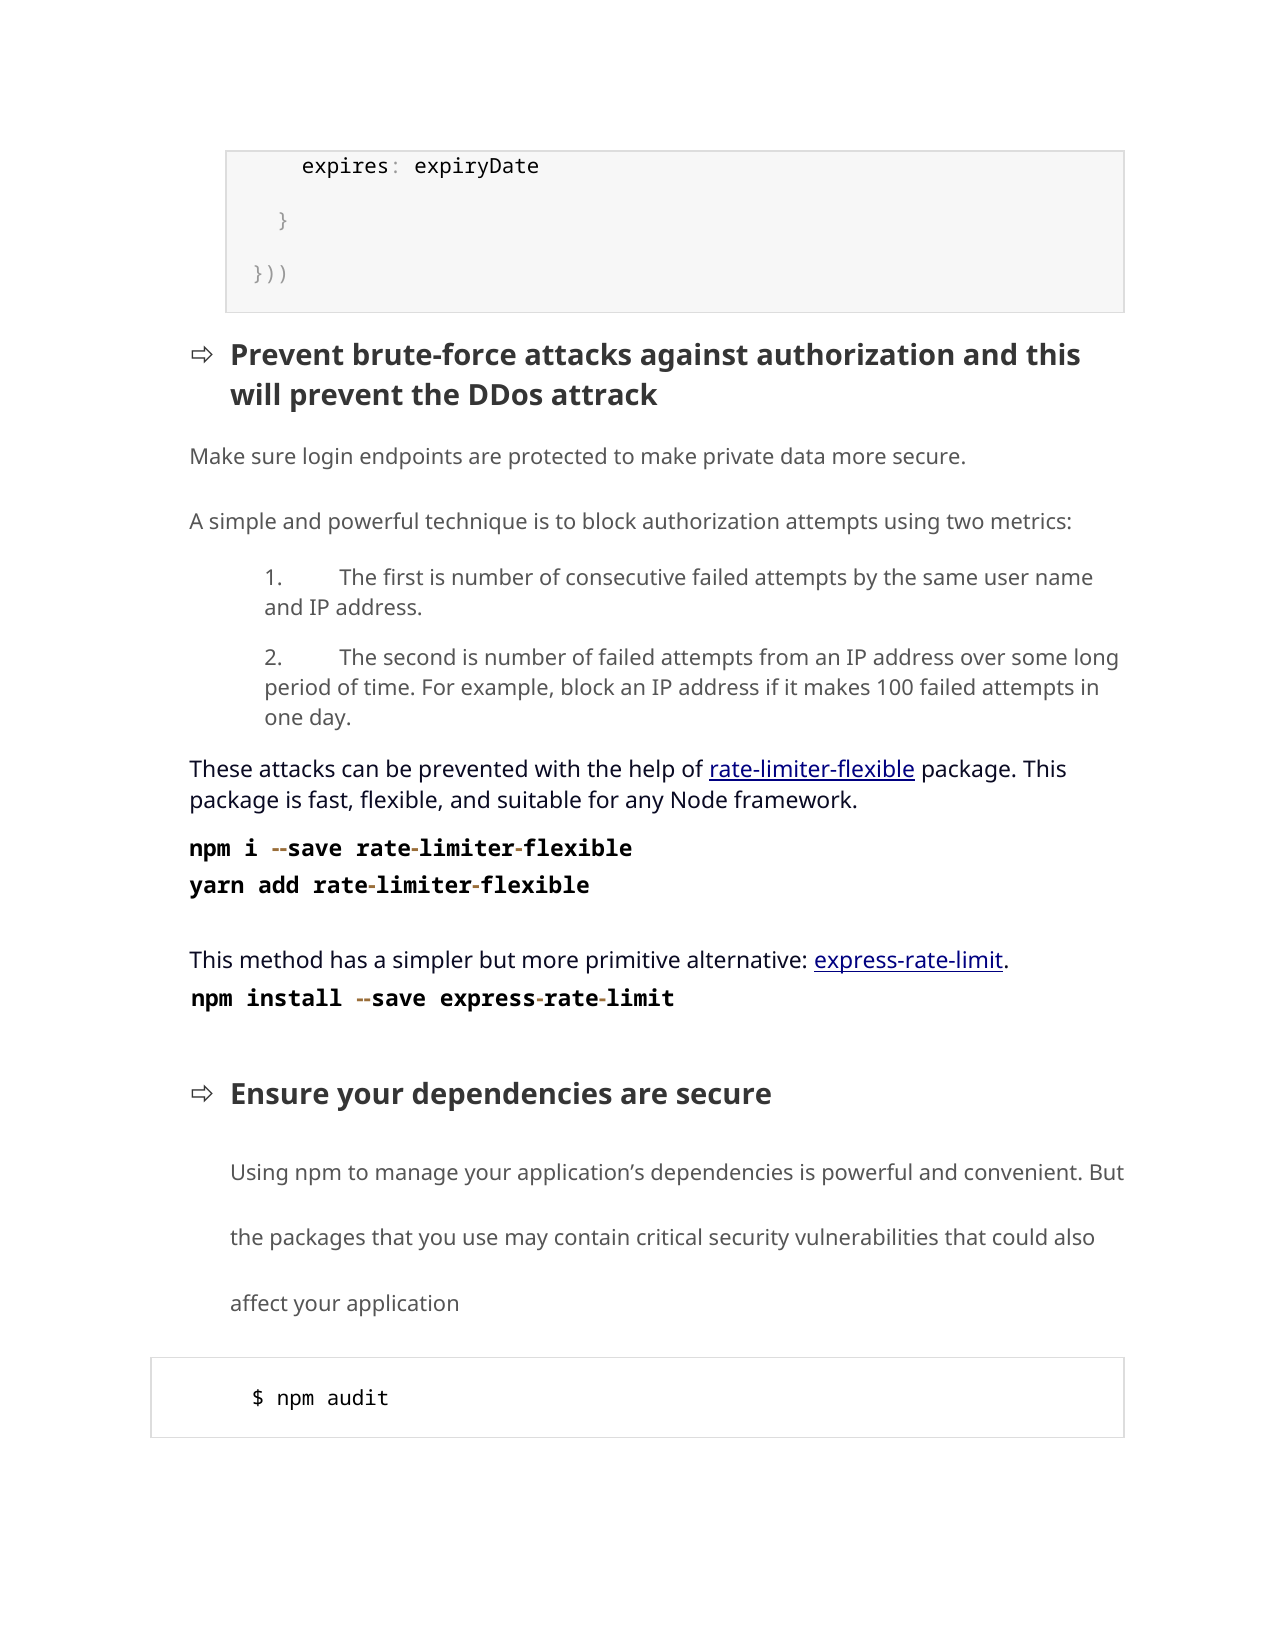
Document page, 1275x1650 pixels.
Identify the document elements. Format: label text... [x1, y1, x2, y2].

list The first is number of consecutive failed attempts by the same user name and IP address. [264, 562, 1125, 622]
subtitle Using npm to manage your application’s dependencies is powerful and convenient. But the packages that you use may contain critical security vulnerabilities that could also affect your application [230, 1121, 1125, 1318]
text $ npm audit [152, 1358, 1123, 1437]
text })) [227, 257, 1123, 312]
text yarn add rate-limiter-flexible [189, 863, 1125, 901]
subtitle Prevent brute-force attacks against authorization and this will prevent the DDos attrack [189, 334, 1125, 413]
subtitle Ensure your dependencies are secure [189, 1073, 1125, 1113]
text npm i --save rate-limiter-flexible [189, 826, 1125, 863]
text These attacks can be prevented with the help of rate-limiter-flexible package. This package is fast, flexible, and suitable for any Node framework. [189, 753, 1125, 815]
text A simple and powerful technique is to block authorization attempts using two metrics: [189, 502, 1125, 536]
text } [227, 203, 1123, 233]
text npm install --save express-rate-limit [150, 976, 1125, 1013]
text expires: expiryDate [227, 152, 1123, 180]
text This method has a simpler but more primitive alternative: express-rate-limit. [189, 938, 1125, 976]
text Make sure login endpoints are protected to make private data more secure. [189, 437, 1125, 471]
list The second is number of failed attempts from an IP address over some long period of time. For example, block an IP address if it makes 100 failed attempts in one day. [264, 642, 1125, 732]
